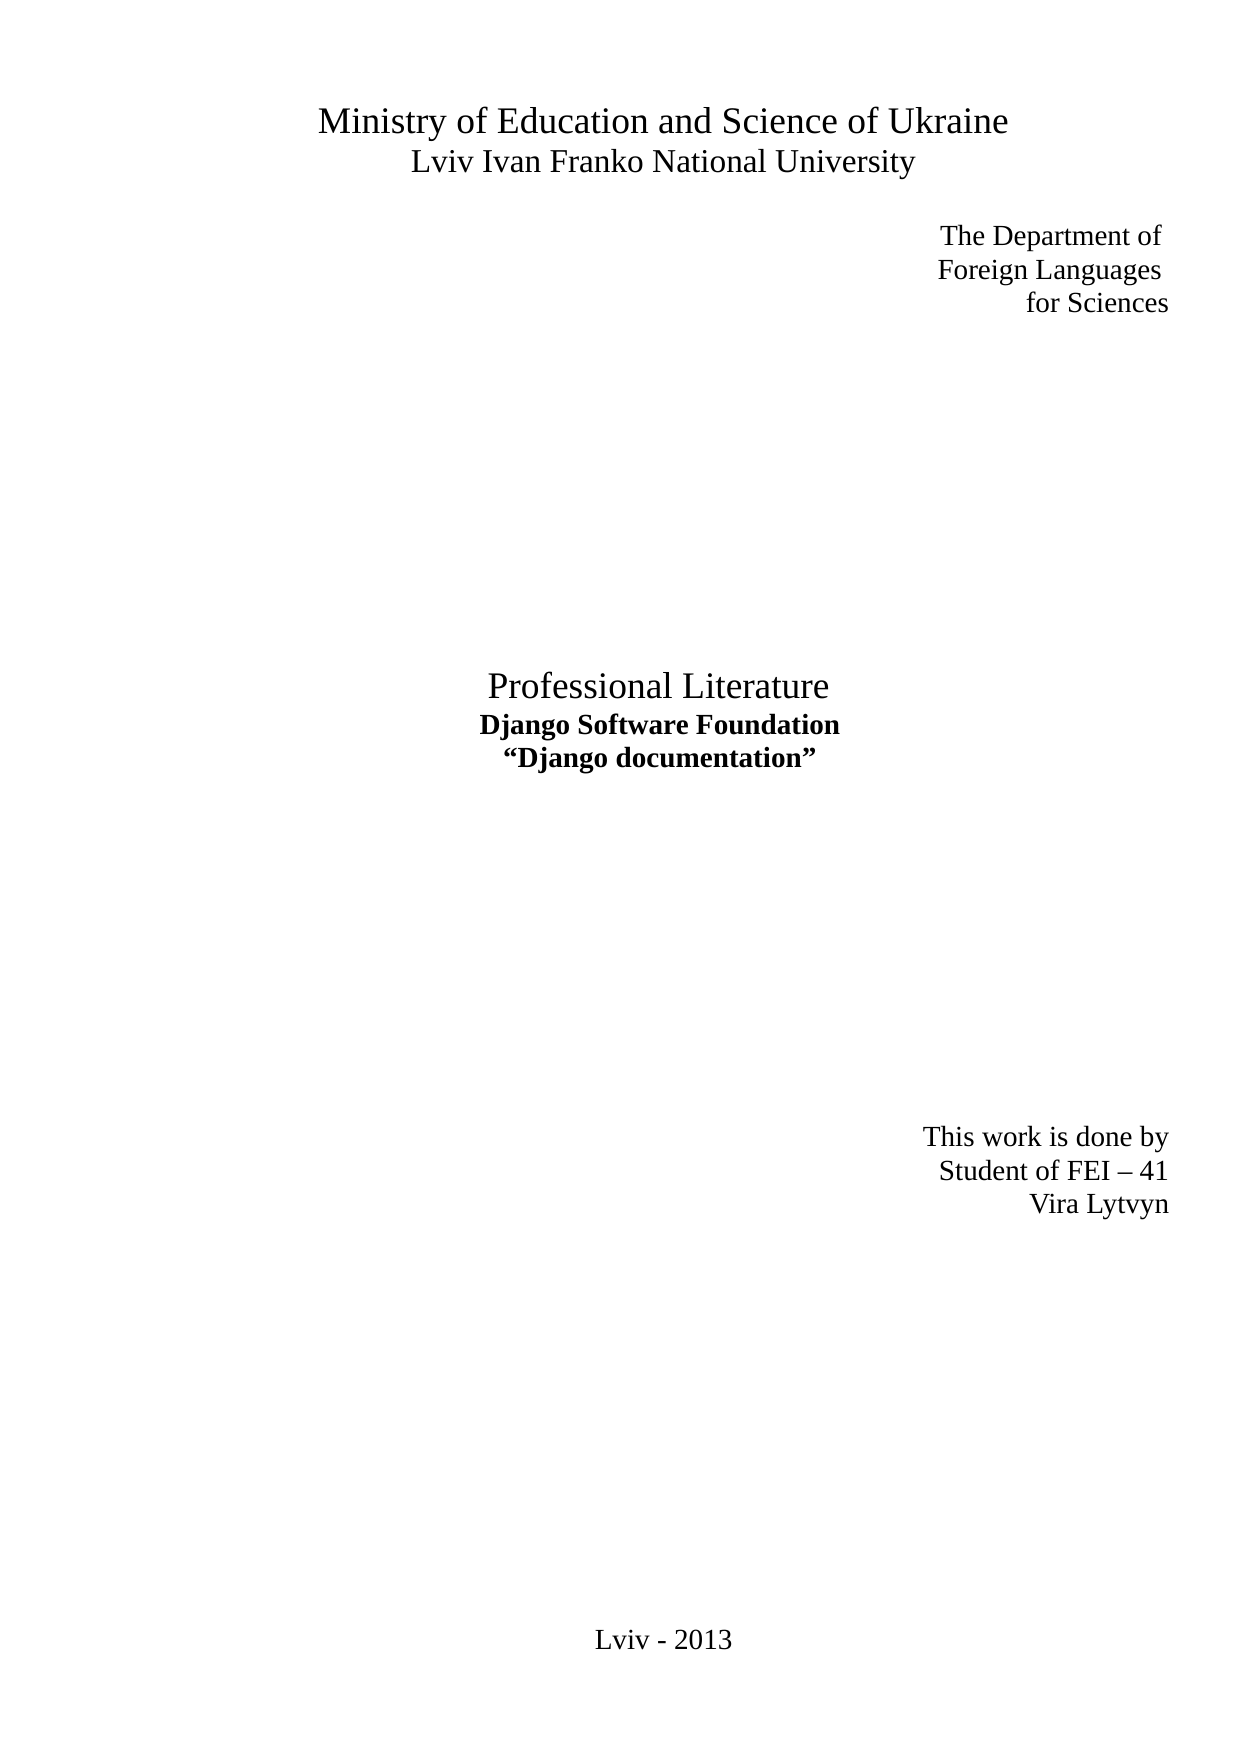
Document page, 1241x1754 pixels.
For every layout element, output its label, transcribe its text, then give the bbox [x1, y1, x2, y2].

text The Department of [158, 218, 1169, 252]
text Professional Literature [158, 664, 1169, 707]
subtitle Django Software Foundation [158, 707, 1169, 741]
text Lviv - 2013 [158, 1622, 1169, 1656]
text Ministry of Education and Science of Ukraine [158, 98, 1169, 142]
text for Sciences [158, 285, 1169, 319]
text This work is done by [158, 1119, 1169, 1153]
text Lviv Ivan Franko National University [158, 142, 1169, 180]
text Vira Lytvyn [158, 1186, 1169, 1220]
subtitle “Django documentation” [158, 741, 1169, 774]
text Foreign Languages [158, 252, 1169, 285]
text Student of FEI – 41 [158, 1153, 1169, 1186]
